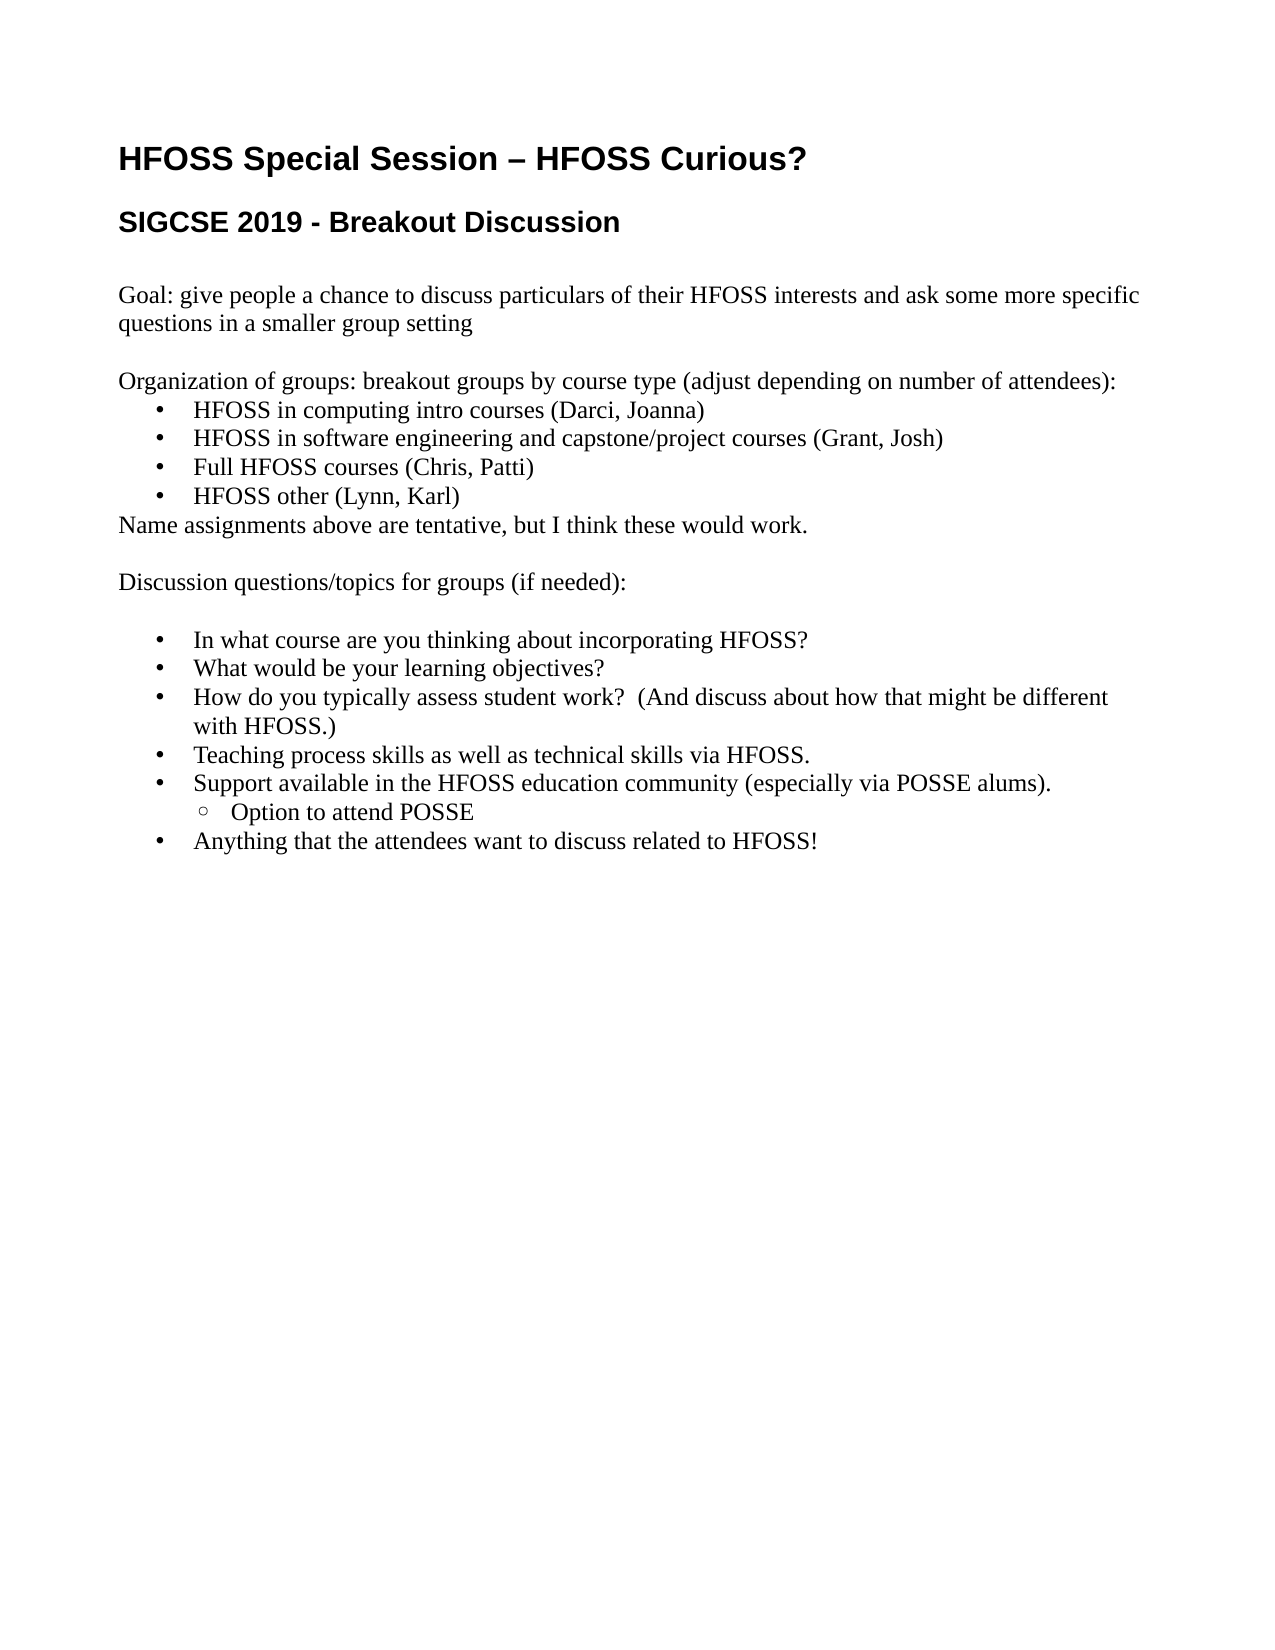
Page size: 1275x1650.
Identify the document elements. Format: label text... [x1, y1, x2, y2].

text Goal: give people a chance to discuss particulars of their HFOSS interests and ask some more specific questions in a smaller group setting [118, 280, 1157, 337]
list HFOSS other (Lynn, Karl) [156, 481, 1157, 510]
list Full HFOSS courses (Chris, Patti) [156, 452, 1157, 481]
text Organization of groups: breakout groups by course type (adjust depending on number of attendees): [118, 366, 1157, 395]
list HFOSS in computing intro courses (Darci, Joanna) [156, 395, 1157, 423]
text Name assignments above are tentative, but I think these would work. [118, 510, 1157, 538]
list Support available in the HFOSS education community (especially via POSSE alums). [156, 768, 1157, 797]
subtitle HFOSS Special Session – HFOSS Curious? [118, 139, 1157, 178]
text Discussion questions/topics for groups (if needed): [118, 567, 1157, 596]
list Option to attend POSSE [193, 797, 1157, 826]
list Teaching process skills as well as technical skills via HFOSS. [156, 740, 1157, 768]
list How do you typically assess student work? (And discuss about how that might be different with HFOSS.) [156, 682, 1157, 740]
subtitle SIGCSE 2019 - Breakout Discussion [118, 205, 1157, 238]
list Anything that the attendees want to discuss related to HFOSS! [156, 826, 1157, 855]
list In what course are you thinking about incorporating HFOSS? [156, 625, 1157, 653]
list HFOSS in software engineering and capstone/project courses (Grant, Josh) [156, 423, 1157, 452]
list What would be your learning objectives? [156, 653, 1157, 682]
